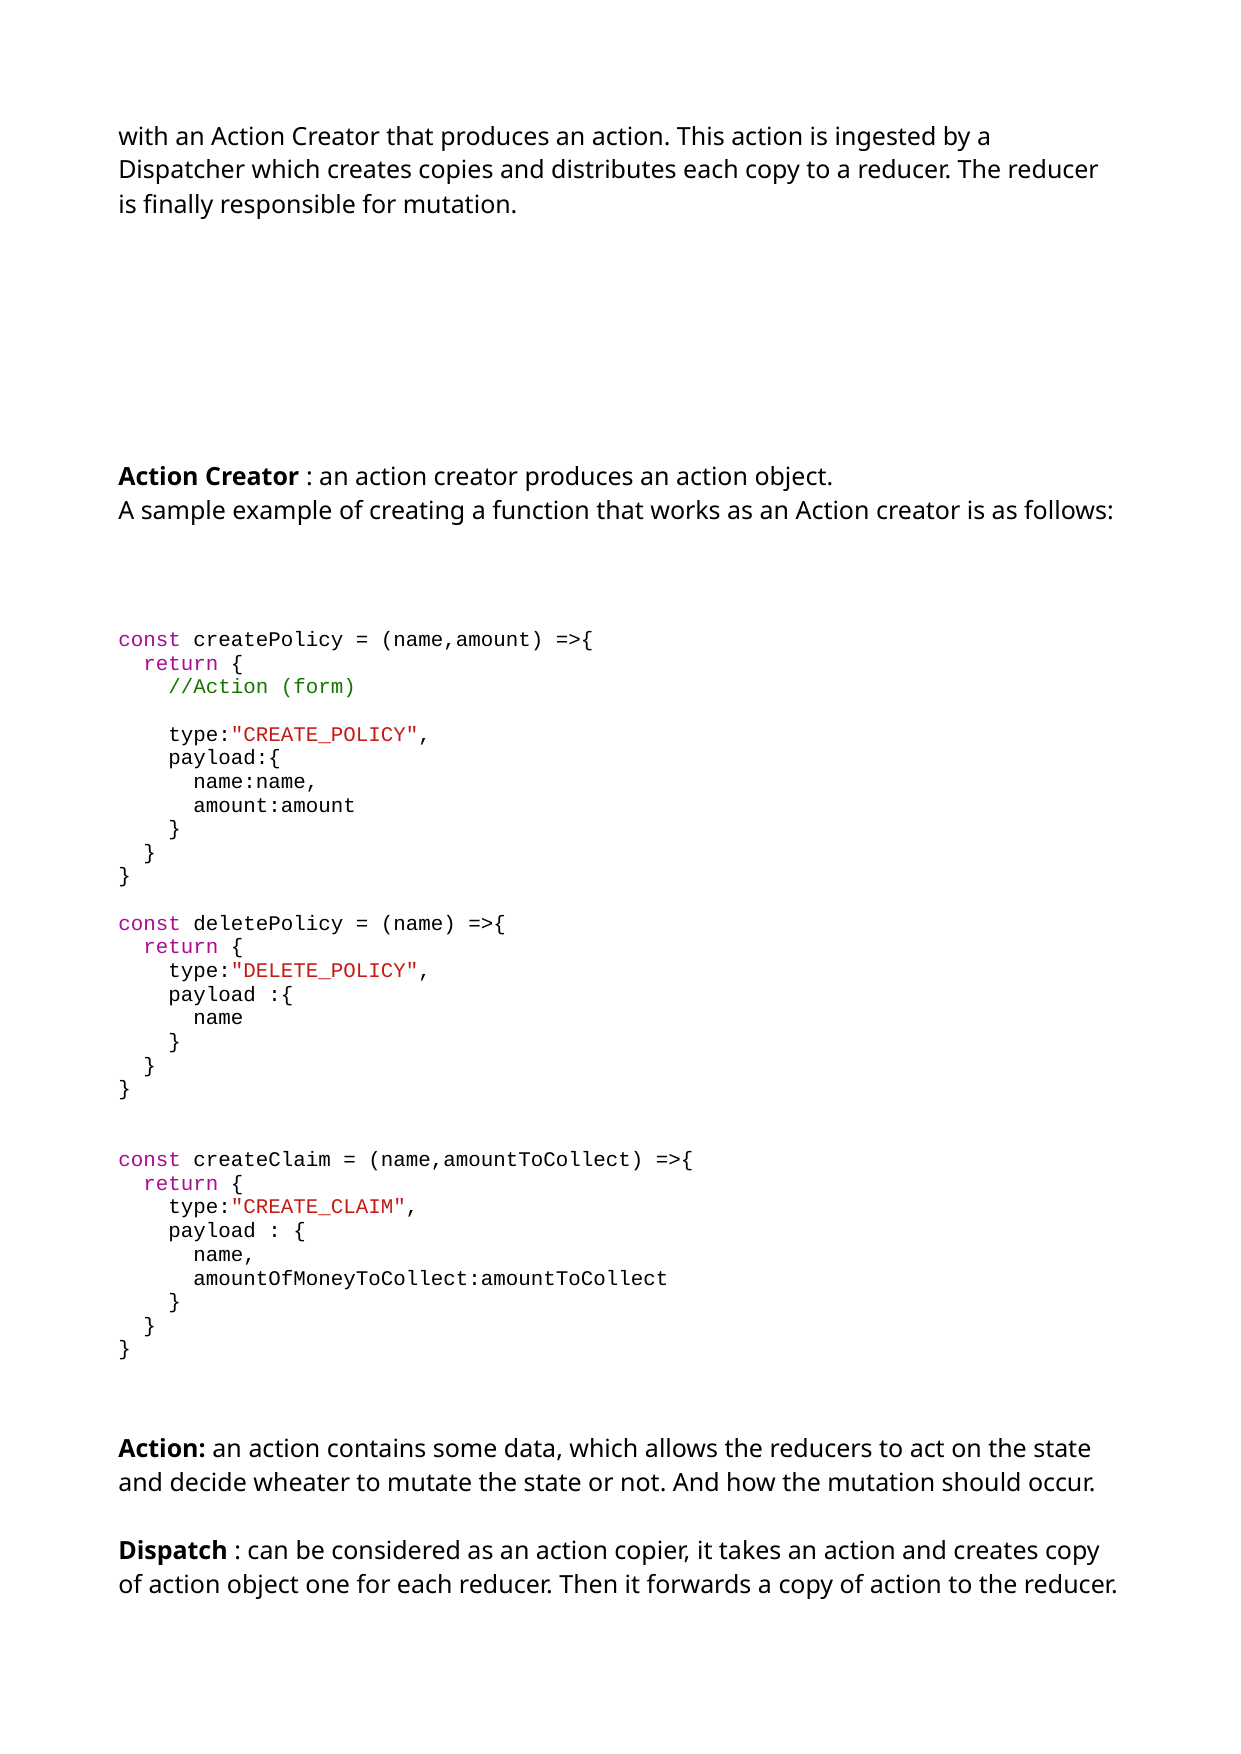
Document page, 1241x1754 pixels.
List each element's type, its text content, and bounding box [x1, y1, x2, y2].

text } [118, 1055, 1122, 1078]
text name [118, 1007, 1122, 1031]
text } [118, 842, 1122, 866]
text } [118, 1031, 1122, 1055]
text type:"CREATE_POLICY", [118, 724, 1122, 747]
text type:"DELETE_POLICY", [118, 960, 1122, 984]
text } [118, 818, 1122, 842]
text payload : { [118, 1220, 1122, 1244]
text } [118, 1315, 1122, 1338]
text payload :{ [118, 984, 1122, 1007]
text const createPolicy = (name,amount) =>{ [118, 629, 1122, 653]
text name, [118, 1244, 1122, 1267]
text type:"CREATE_CLAIM", [118, 1197, 1122, 1220]
text amountOfMoneyToCollect:amountToCollect [118, 1267, 1122, 1291]
text } [118, 1078, 1122, 1102]
text amount:amount [118, 794, 1122, 818]
text //Action (form) [118, 676, 1122, 700]
text } [118, 1291, 1122, 1315]
text } [118, 1338, 1122, 1362]
text return { [118, 653, 1122, 676]
text A sample example of creating a function that works as an Action creator is as follows: [118, 493, 1122, 527]
text Dispatch : can be considered as an action copier, it takes an action and creates copy of action object one for each reducer. Then it forwards a copy of action to the reducer. [118, 1532, 1122, 1601]
text return { [118, 1173, 1122, 1197]
text const createClaim = (name,amountToCollect) =>{ [118, 1149, 1122, 1173]
text Action Creator : an action creator produces an action object. [118, 459, 1122, 493]
text with an Action Creator that produces an action. This action is ingested by a Dispatcher which creates copies and distributes each copy to a reducer. The reducer is finally responsible for mutation. [118, 118, 1122, 220]
text const deletePolicy = (name) =>{ [118, 913, 1122, 936]
text name:name, [118, 771, 1122, 794]
text } [118, 866, 1122, 889]
text return { [118, 936, 1122, 960]
text payload:{ [118, 747, 1122, 771]
text Action: an action contains some data, which allows the reducers to act on the state and decide wheater to mutate the state or not. And how the mutation should occur. [118, 1430, 1122, 1498]
